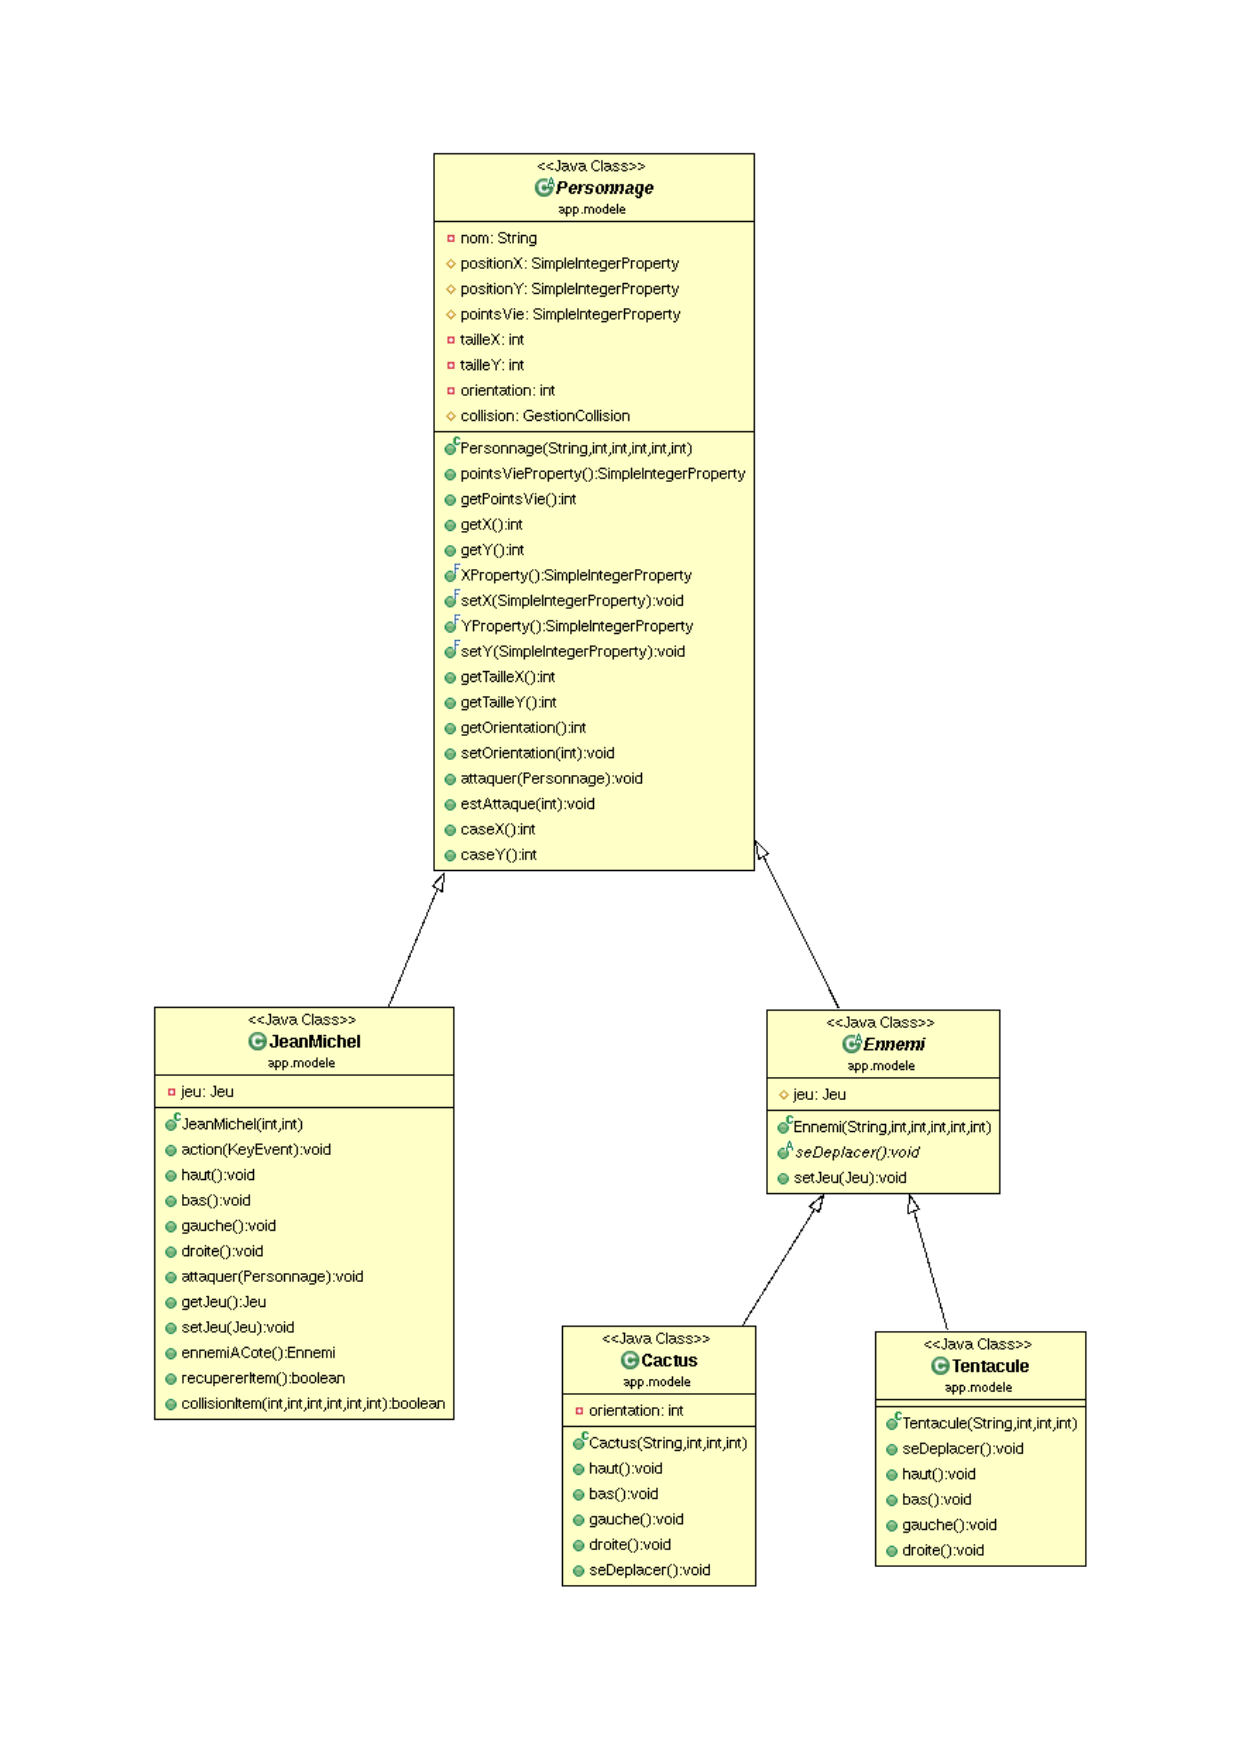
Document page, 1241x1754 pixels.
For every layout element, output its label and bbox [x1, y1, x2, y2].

picture [150, 150, 1091, 1591]
